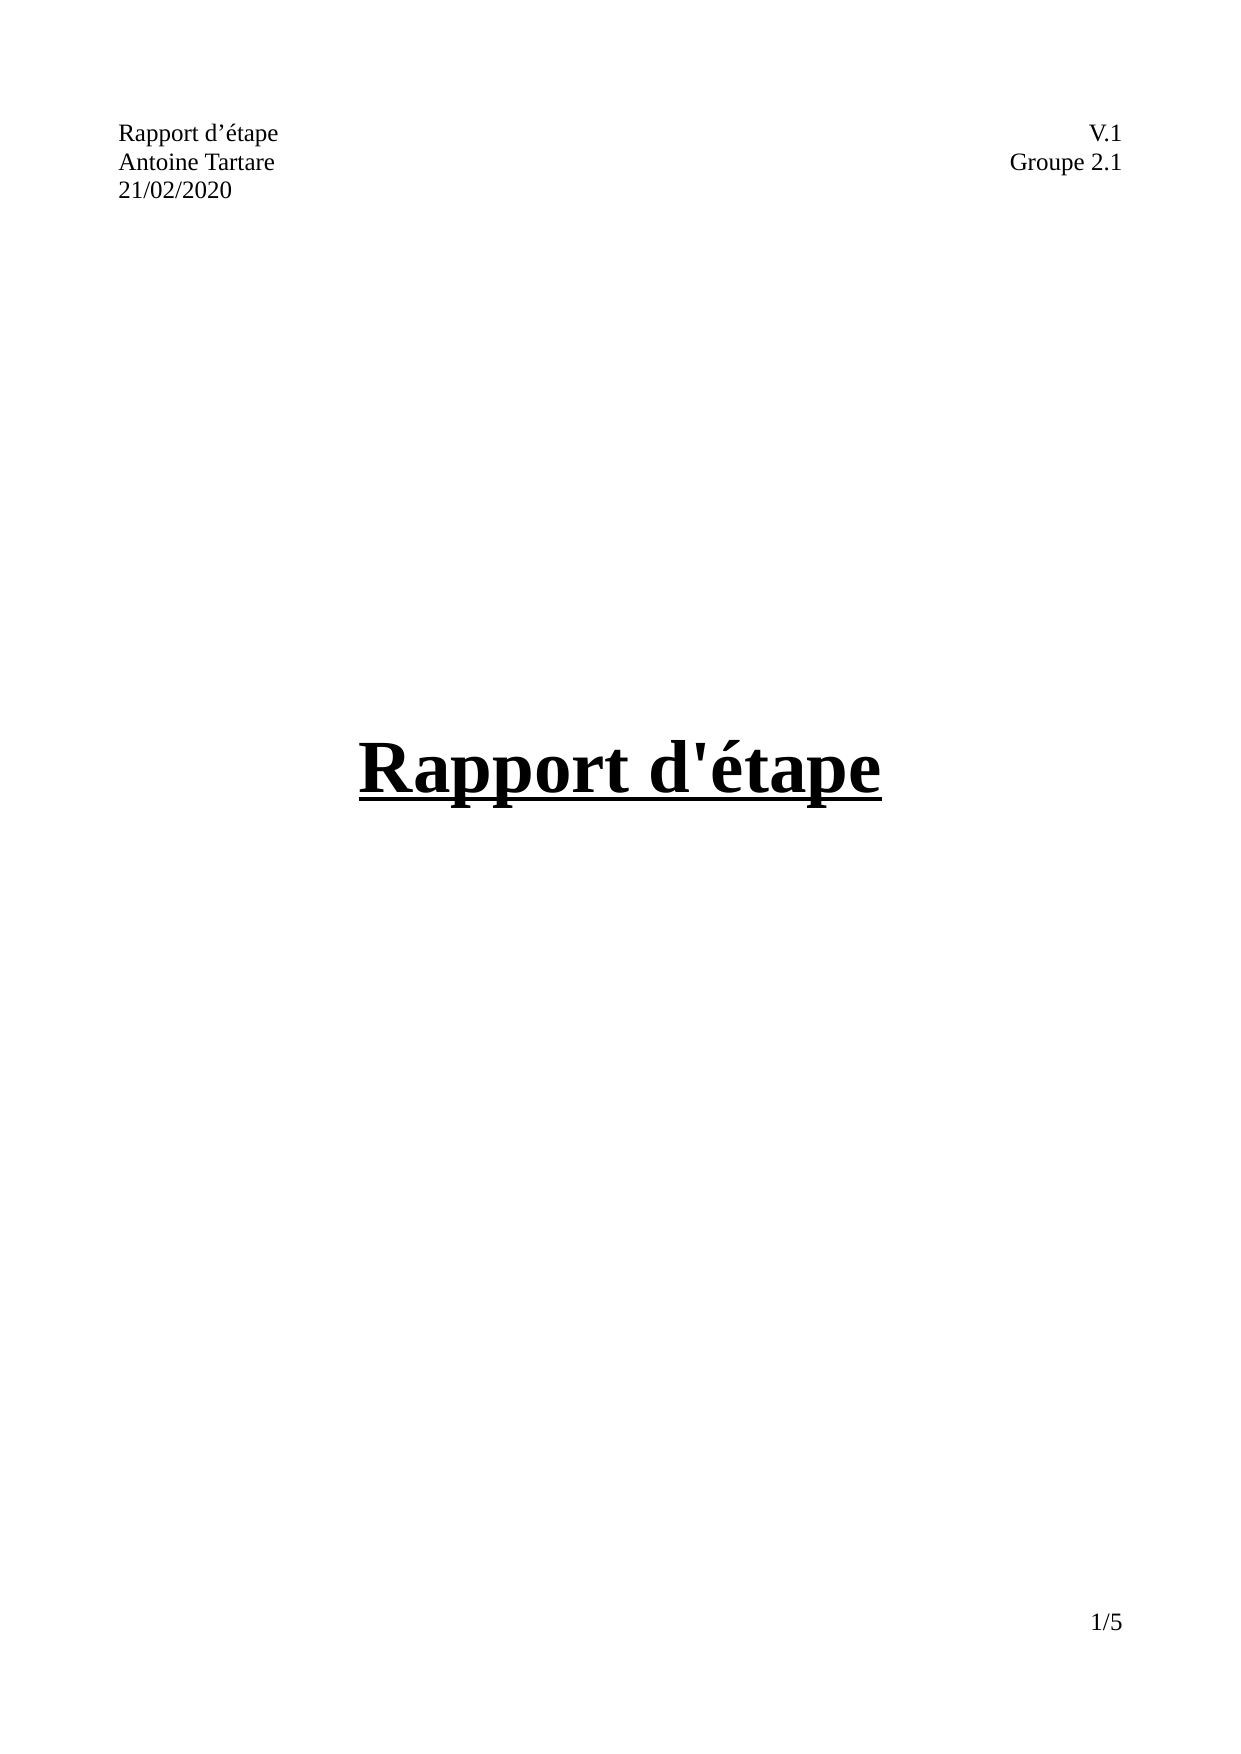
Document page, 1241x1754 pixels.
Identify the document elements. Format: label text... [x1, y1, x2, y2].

text Rapport d'étape [118, 723, 1122, 809]
